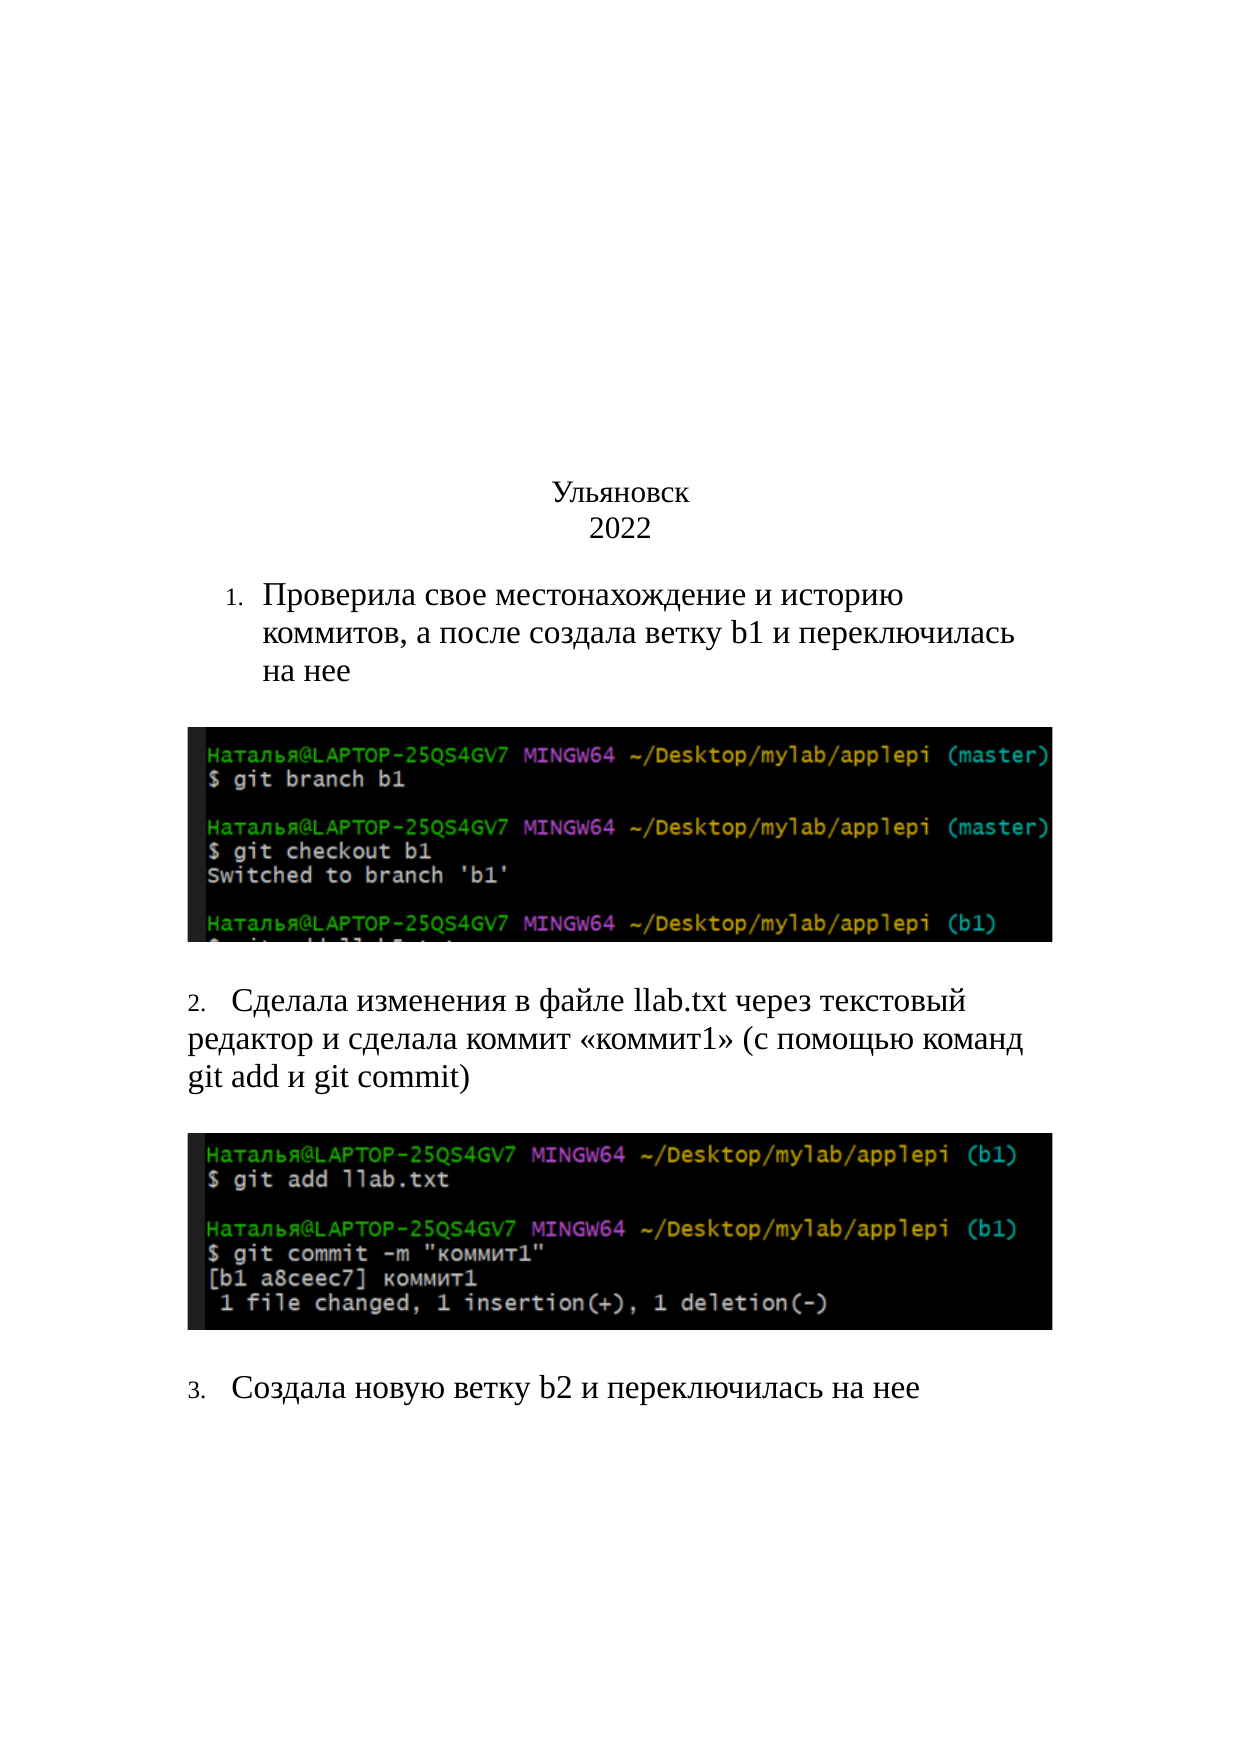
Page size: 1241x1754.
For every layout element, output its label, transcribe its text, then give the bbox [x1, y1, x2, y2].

list Проверила свое местонахождение и историю коммитов, а после создала ветку b1 и переключилась на нее [225, 574, 1053, 689]
text Ульяновск [187, 473, 1053, 509]
text 2022 [187, 509, 1053, 545]
picture [187, 1133, 1053, 1330]
list Создала новую ветку b2 и переключилась на нее [187, 1368, 1053, 1406]
picture [187, 727, 1053, 942]
list Сделала изменения в файле llab.txt через текстовый редактор и сделала коммит «коммит1» (с помощью команд git add и git commit) [187, 980, 1053, 1095]
